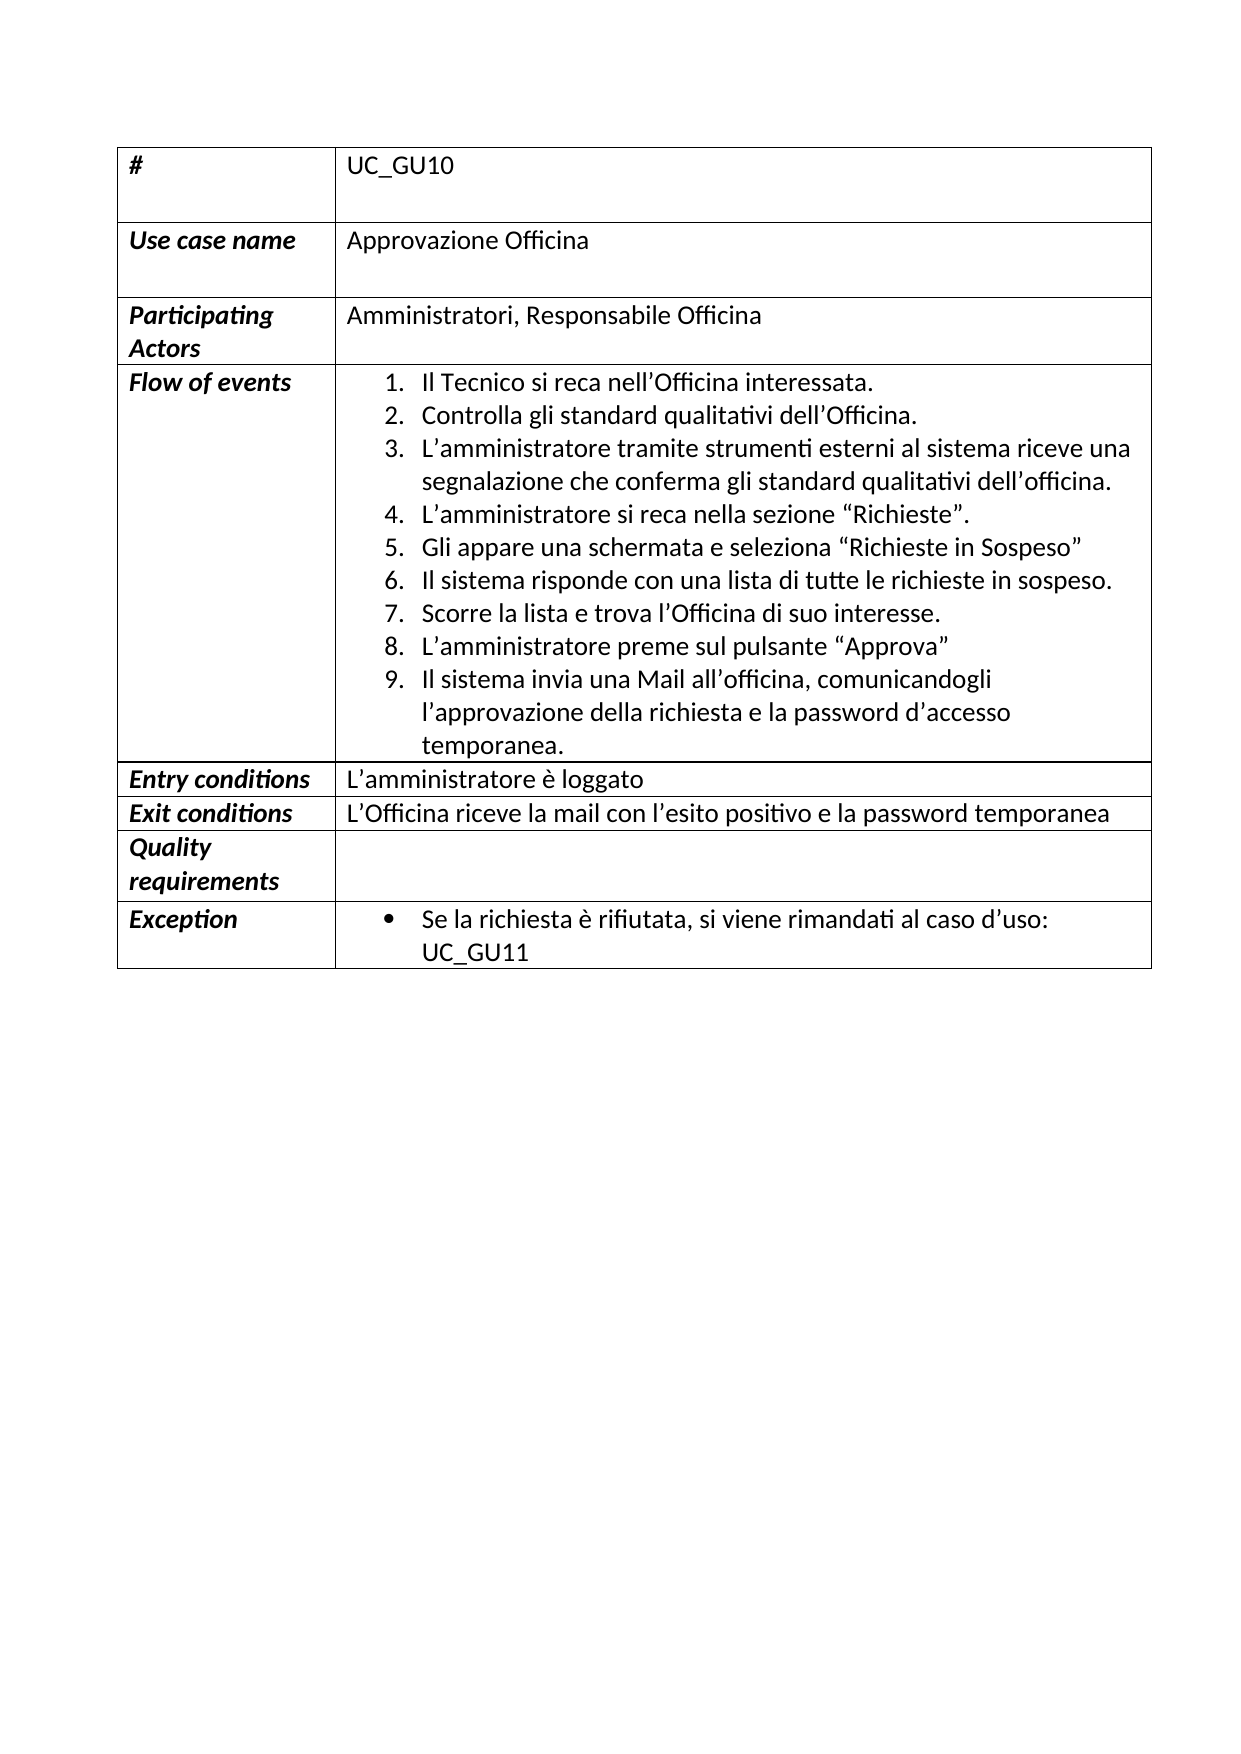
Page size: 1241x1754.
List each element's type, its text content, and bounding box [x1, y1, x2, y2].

table_cell Se la richiesta è rifiutata, si viene rimandati al caso d’uso: UC_GU11 [336, 902, 1151, 968]
table_cell [336, 831, 1151, 901]
table_cell Entry conditions [118, 763, 335, 796]
table_cell Flow of events [118, 365, 335, 761]
table_cell Quality requirementsuq [118, 831, 335, 901]
table_cell Exception [118, 902, 335, 968]
table_cell L’Officina riceve la mail con l’esito positivo e la password temporanea [336, 797, 1151, 829]
table_cell L’amministratore è loggato [336, 763, 1151, 796]
table_cell Use case name [118, 223, 335, 297]
table_cell Exit conditions [118, 797, 335, 829]
table_cell Participating Actors [118, 298, 335, 364]
table_cell Il Tecnico si reca nell’Officina interessata. Controlla gli standard qualitativi dell’Officina. L’amministratore tramite strumenti esterni al sistema riceve una segnalazione che conferma gli standard qualitativi dell’officina. L’amministratore si reca nella sezione “Richieste”. Gli appare una schermata e seleziona “Richieste in Sospeso” Il sistema risponde con una lista di tutte le richieste in sospeso. Scorre la lista e trova l’Officina di suo interesse. L’amministratore preme sul pulsante “Approva” Il sistema invia una Mail all’officina, comunicandogli l’approvazione della richiesta e la password d’accesso temporanea. [336, 365, 1151, 761]
table_header # [118, 148, 335, 222]
table_cell Approvazione Officina [336, 223, 1151, 297]
table_cell Amministratori, Responsabile Officina [336, 298, 1151, 364]
table_header UC_GU10 [336, 148, 1151, 222]
